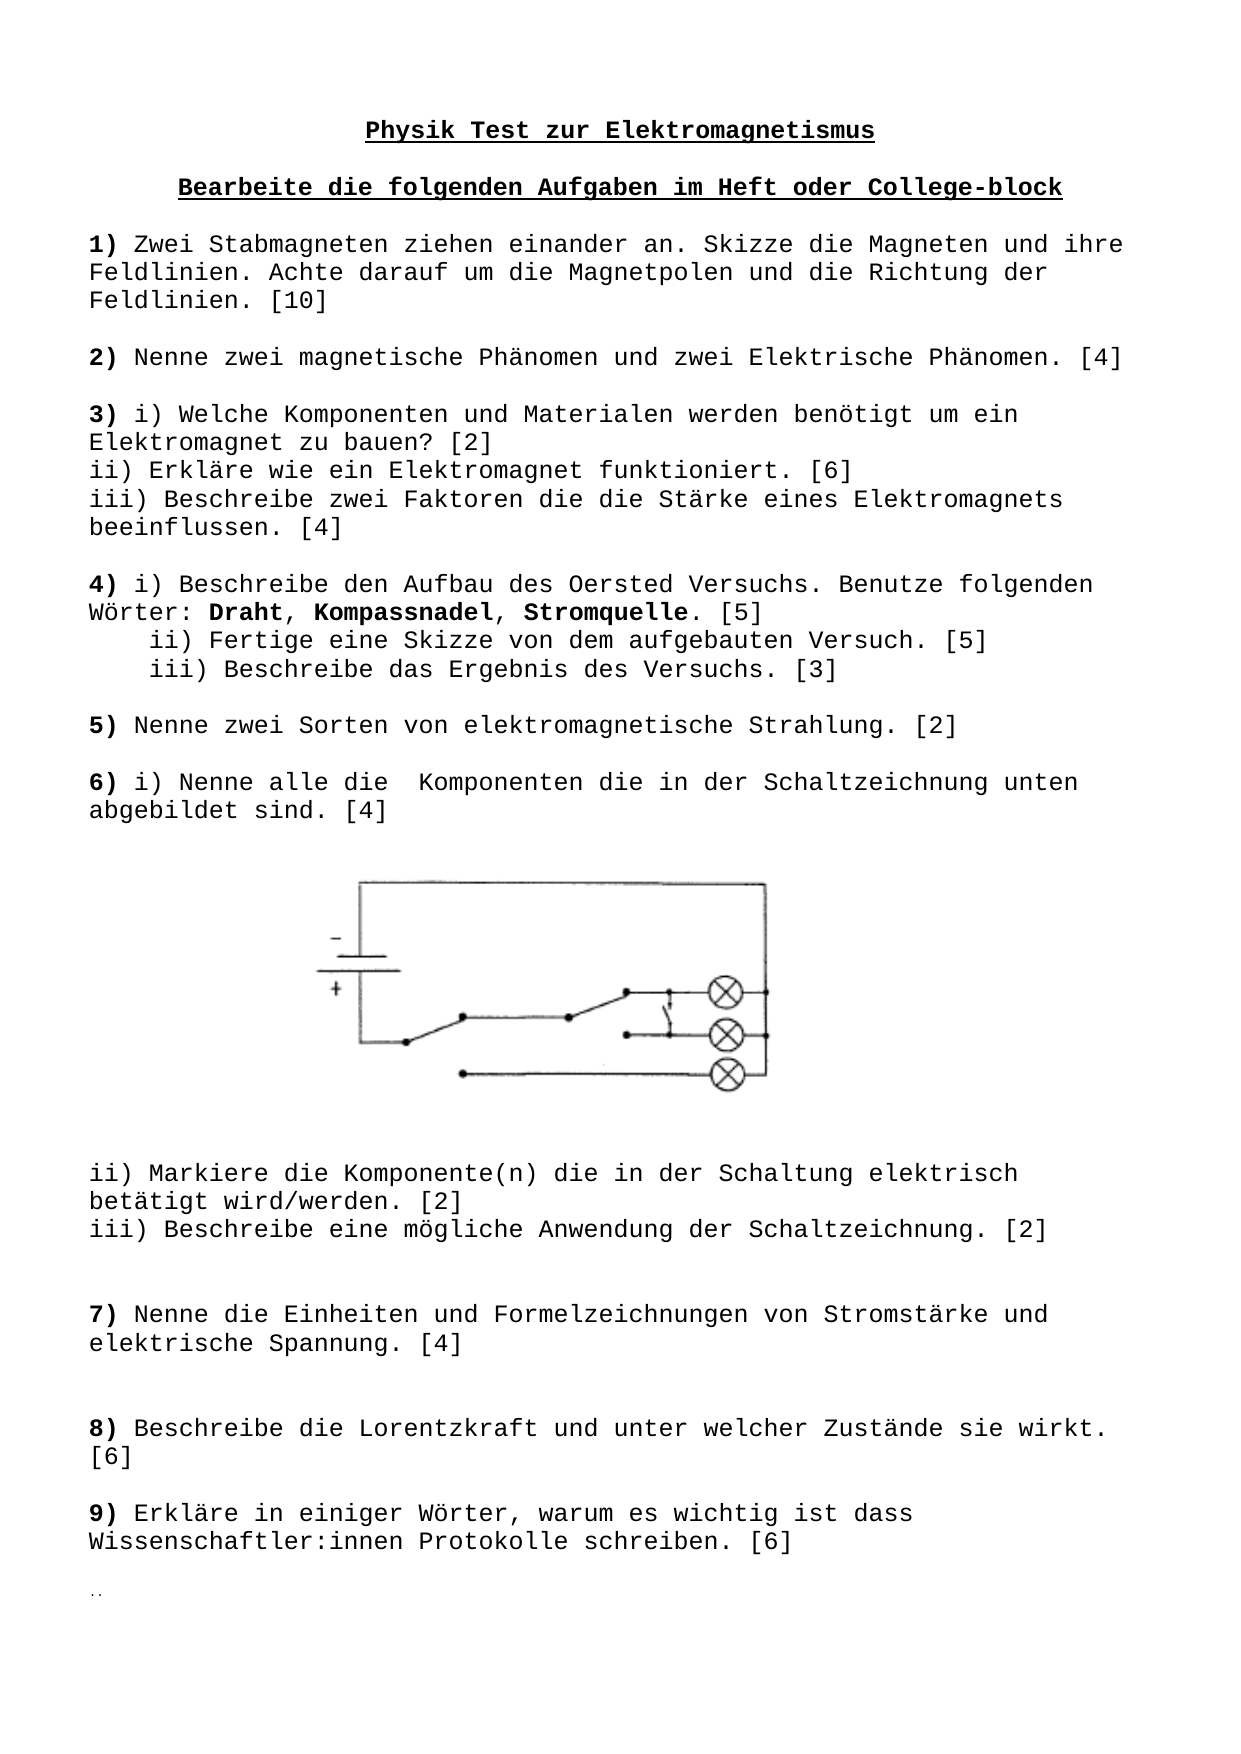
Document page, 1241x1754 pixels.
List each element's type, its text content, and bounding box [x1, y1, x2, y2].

text ii) Fertige eine Skizze von dem aufgebauten Versuch. [5] [88, 628, 1152, 656]
text 2) Nenne zwei magnetische Phänomen und zwei Elektrische Phänomen. [4] [88, 345, 1152, 373]
text 9) Erkläre in einiger Wörter, warum es wichtig ist dass Wissenschaftler:innen Protokolle schreiben. [6] [88, 1501, 1152, 1557]
text Physik Test zur Elektromagnetismus [88, 118, 1152, 146]
text ii) Erkläre wie ein Elektromagnet funktioniert. [6] [88, 458, 1152, 486]
text 8) Beschreibe die Lorentzkraft und unter welcher Zustände sie wirkt. [6] [88, 1415, 1152, 1472]
text Bearbeite die folgenden Aufgaben im Heft oder College-block [88, 175, 1152, 203]
text iii) Beschreibe das Ergebnis des Versuchs. [3] [88, 656, 1152, 685]
text 4) i) Beschreibe den Aufbau des Oersted Versuchs. Benutze folgenden Wörter: Draht, Kompassnadel, Stromquelle. [5] [88, 571, 1152, 628]
text iii) Beschreibe zwei Faktoren die die Stärke eines Elektromagnets beeinflussen. [4] [88, 486, 1152, 543]
text 6) i) Nenne alle die Komponenten die in der Schaltzeichnung unten abgebildet sind. [4] [88, 770, 1152, 826]
picture [312, 866, 796, 1104]
text 7) Nenne die Einheiten und Formelzeichnungen von Stromstärke und elektrische Spannung. [4] [88, 1302, 1152, 1358]
text iii) Beschreibe eine mögliche Anwendung der Schaltzeichnung. [2] [88, 1217, 1152, 1245]
text 1) Zwei Stabmagneten ziehen einander an. Skizze die Magneten und ihre Feldlinien. Achte darauf um die Magnetpolen und die Richtung der Feldlinien. [10] [88, 231, 1152, 316]
text .. [88, 1586, 1152, 1600]
text ii) Markiere die Komponente(n) die in der Schaltung elektrisch betätigt wird/werden. [2] [88, 1160, 1152, 1217]
text 5) Nenne zwei Sorten von elektromagnetische Strahlung. [2] [88, 713, 1152, 741]
text 3) i) Welche Komponenten und Materialen werden benötigt um ein Elektromagnet zu bauen? [2] [88, 401, 1152, 458]
